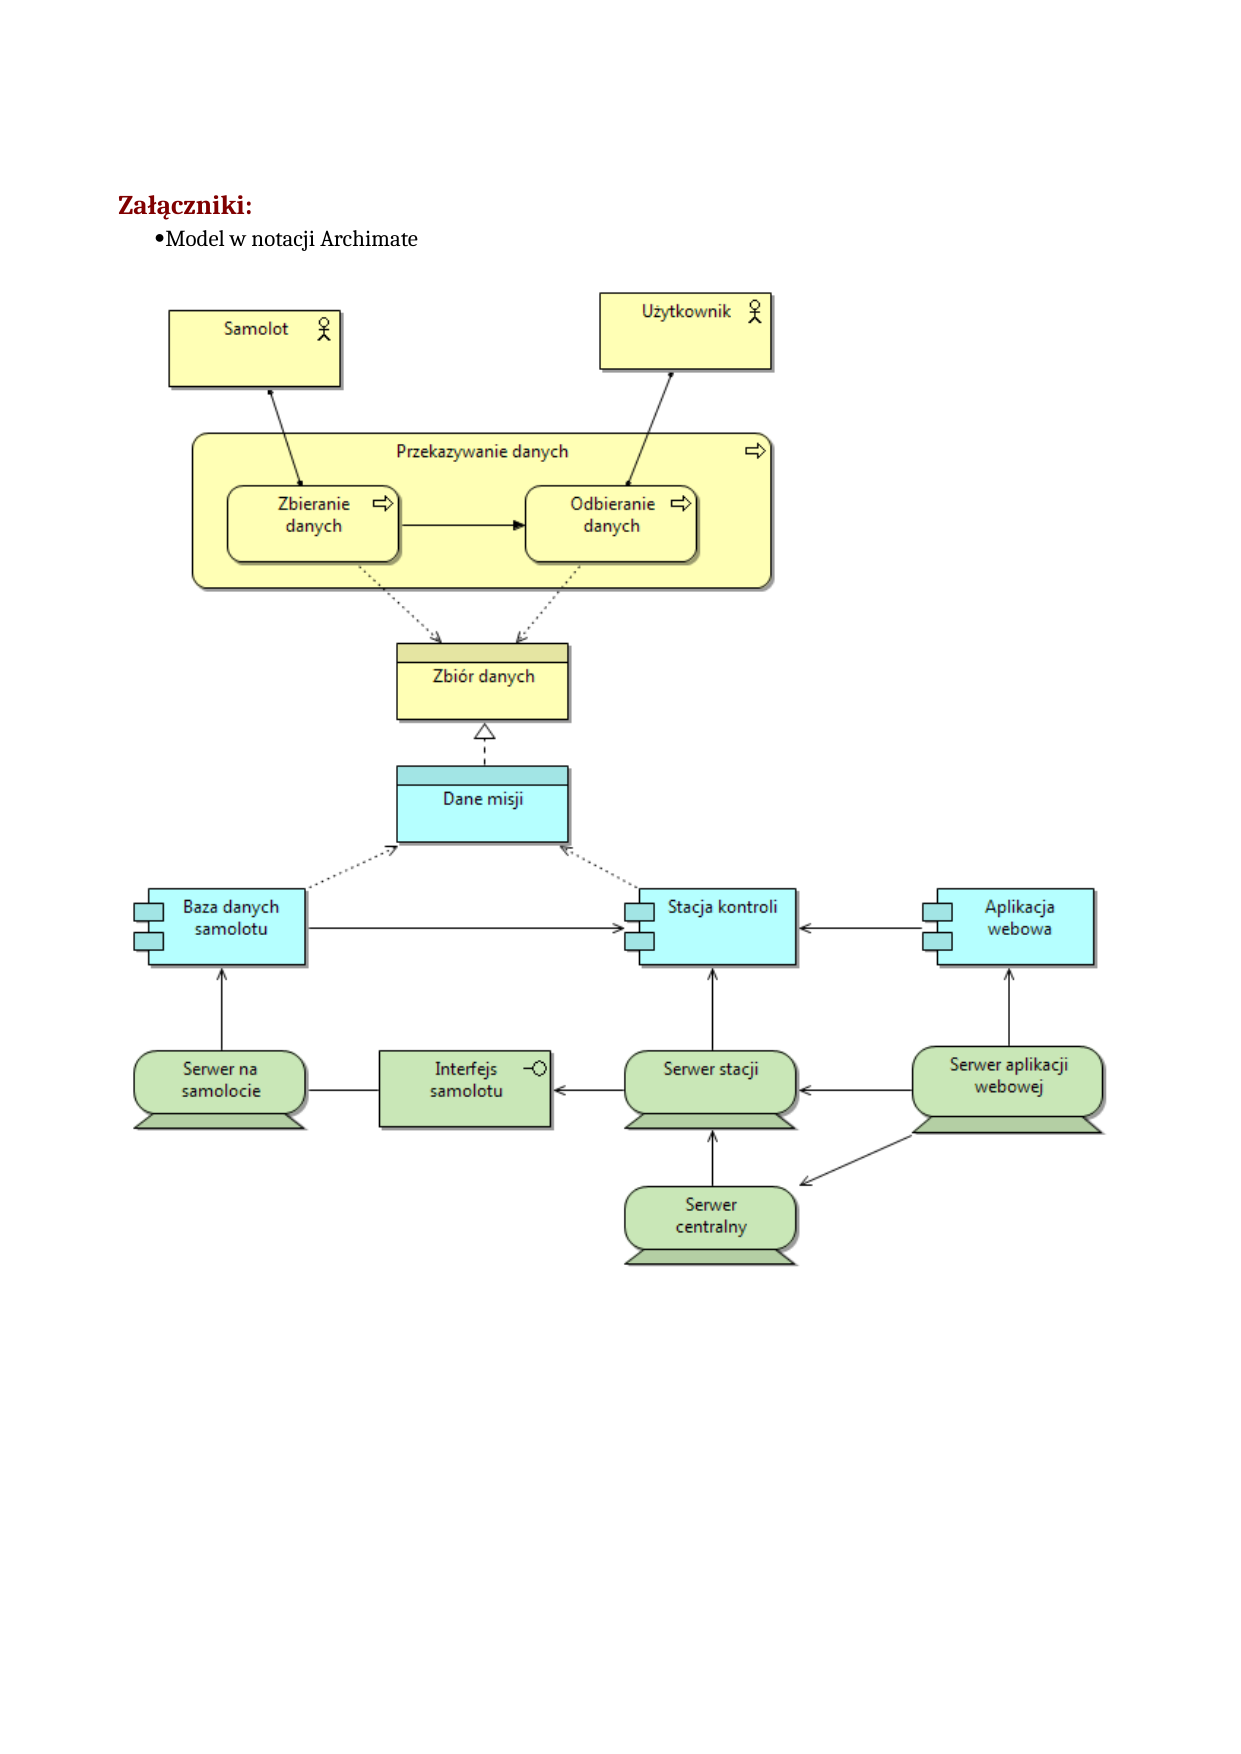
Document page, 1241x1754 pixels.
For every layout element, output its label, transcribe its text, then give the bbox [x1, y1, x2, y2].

list Model w notacji Archimate [156, 226, 1122, 252]
text Załączniki: [118, 190, 1122, 221]
picture [119, 278, 1121, 1281]
